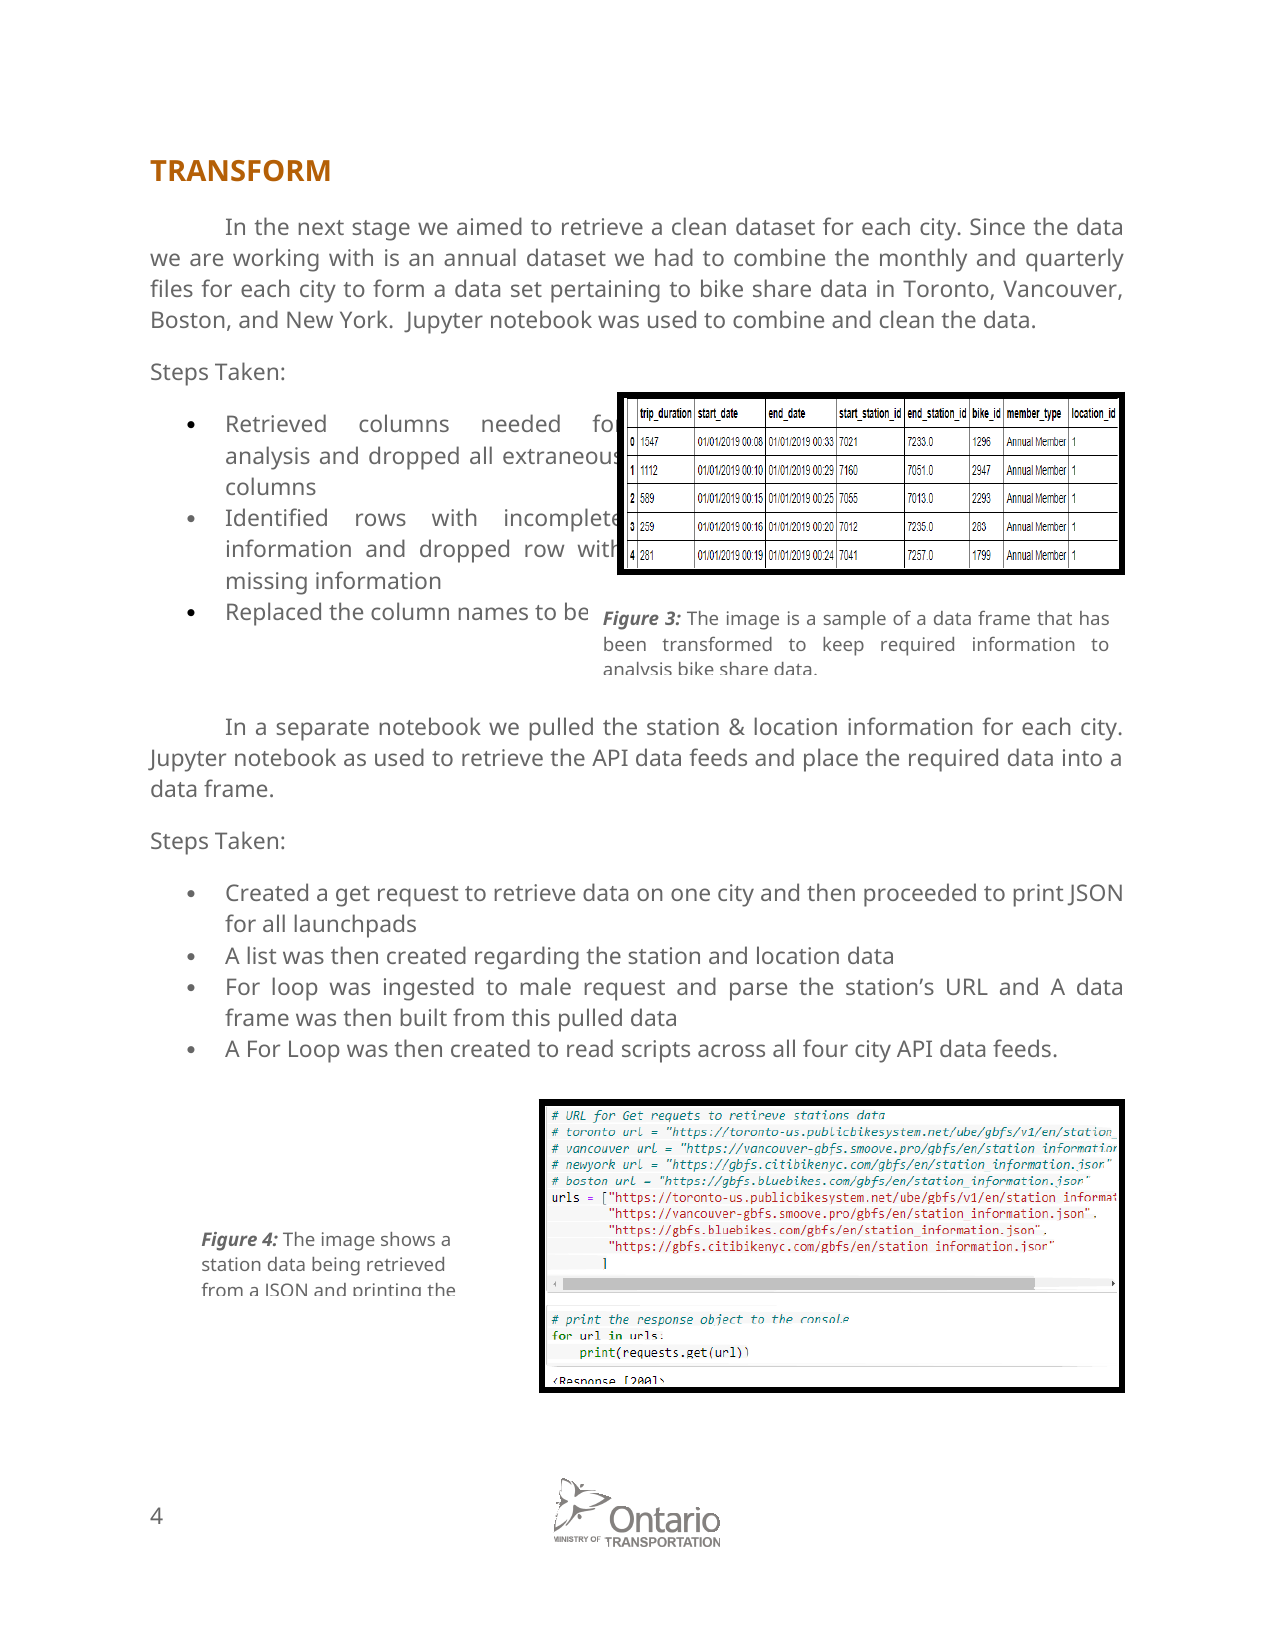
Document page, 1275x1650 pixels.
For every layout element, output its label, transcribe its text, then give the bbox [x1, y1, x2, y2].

text In the next stage we aimed to retrieve a clean dataset for each city. Since the data we are working with is an annual dataset we had to combine the monthly and quarterly files for each city to form a data set pertaining to bike share data in Toronto, Vancouver, Boston, and New York. Jupyter notebook was used to combine and clean the data. [150, 211, 1125, 336]
list Created a get request to retrieve data on one city and then proceeded to print JSON for all launchpads [187, 877, 1125, 940]
list A For Loop was then created to read scripts across all four city API data feeds. [187, 1033, 1125, 1065]
list Retrieved columns needed for analysis and dropped all extraneous columns [187, 408, 617, 502]
list A list was then created regarding the station and location data [187, 940, 1125, 971]
text In a separate notebook we pulled the station & location information for each city. Jupyter notebook as used to retrieve the API data feeds and place the required data into a data frame. [150, 711, 1125, 804]
list Replaced the column names to be uniform across all four city datasets. [187, 596, 1125, 682]
subtitle TRANSFORM [150, 150, 1125, 190]
list Figure 3: The image is a sample of a data frame that has been transformed to keep required information to analysis bike share data. [603, 605, 1110, 675]
text Figure 4: The image shows a station data being retrieved from a JSON and printing the response [201, 1226, 487, 1295]
text Steps Taken: [150, 356, 1125, 388]
list For loop was ingested to male request and parse the station’s URL and A data frame was then built from this pulled data [187, 971, 1125, 1033]
list Identified rows with incomplete information and dropped row with missing information [187, 502, 1125, 596]
text Steps Taken: [150, 825, 1125, 856]
